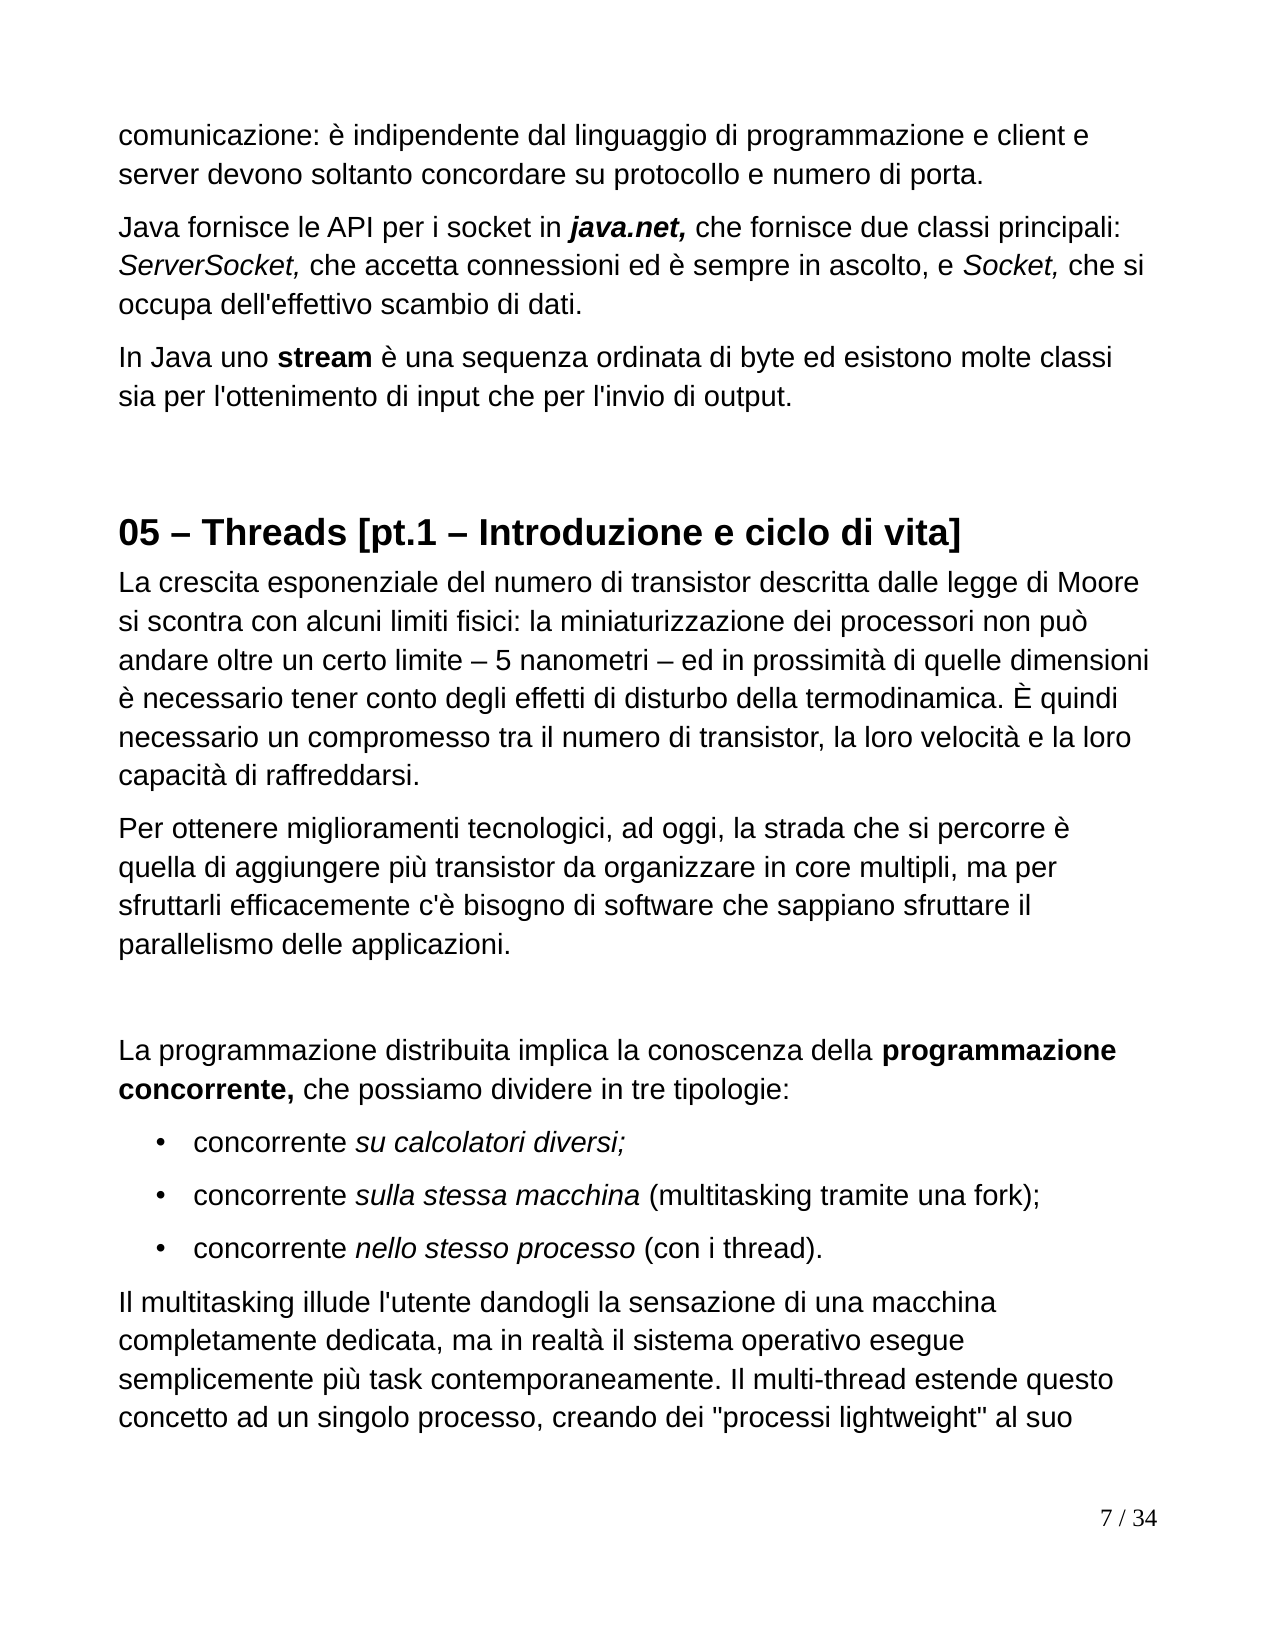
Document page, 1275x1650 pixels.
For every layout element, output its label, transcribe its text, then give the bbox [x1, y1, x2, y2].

text comunicazione: è indipendente dal linguaggio di programmazione e client e server devono soltanto concordare su protocollo e numero di porta. [118, 118, 1157, 190]
text Il multitasking illude l'utente dandogli la sensazione di una macchina completamente dedicata, ma in realtà il sistema operativo esegue semplicemente più task contemporaneamente. Il multi-thread estende questo concetto ad un singolo processo, creando dei "processi lightweight" al suo [118, 1285, 1157, 1434]
list concorrente su calcolatori diversi; [156, 1125, 1157, 1158]
text Per ottenere miglioramenti tecnologici, ad oggi, la strada che si percorre è quella di aggiungere più transistor da organizzare in core multipli, ma per sfruttarli efficacemente c'è bisogno di software che sappiano sfruttare il parallelismo delle applicazioni. [118, 811, 1157, 960]
list concorrente nello stesso processo (con i thread). [156, 1231, 1157, 1265]
text In Java uno stream è una sequenza ordinata di byte ed esistono molte classi sia per l'ottenimento di input che per l'invio di output. [118, 340, 1157, 412]
text Java fornisce le API per i socket in java.net, che fornisce due classi principali: ServerSocket, che accetta connessioni ed è sempre in ascolto, e Socket, che si occupa dell'effettivo scambio di dati. [118, 210, 1157, 320]
subtitle 05 – Threads [pt.1 – Introduzione e ciclo di vita] [118, 510, 1157, 553]
text La crescita esponenziale del numero di transistor descritta dalle legge di Moore si scontra con alcuni limiti fisici: la miniaturizzazione dei processori non può andare oltre un certo limite – 5 nanometri – ed in prossimità di quelle dimensioni è necessario tener conto degli effetti di disturbo della termodinamica. È quindi necessario un compromesso tra il numero di transistor, la loro velocità e la loro capacità di raffreddarsi. [118, 565, 1157, 792]
list concorrente sulla stessa macchina (multitasking tramite una fork); [156, 1178, 1157, 1212]
text La programmazione distribuita implica la conoscenza della programmazione concorrente, che possiamo dividere in tre tipologie: [118, 1033, 1157, 1105]
